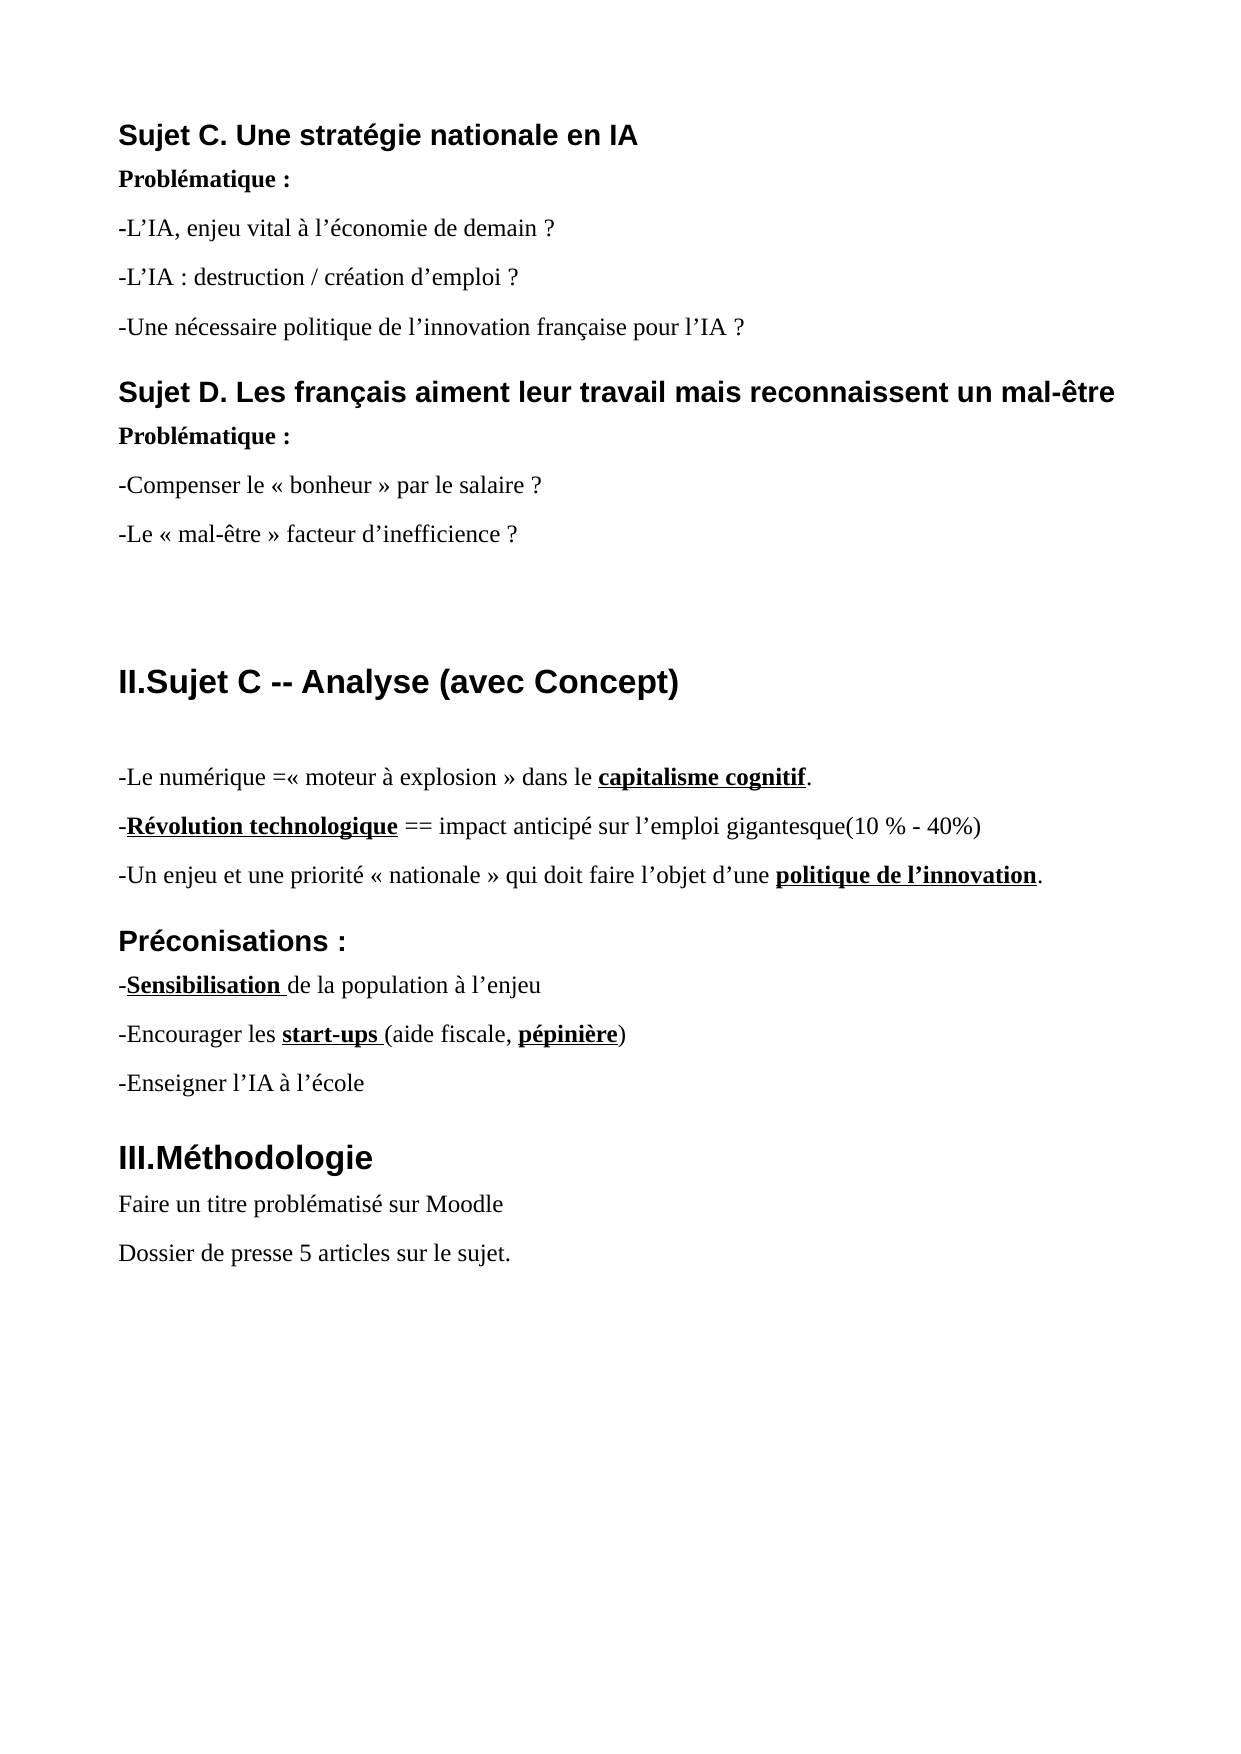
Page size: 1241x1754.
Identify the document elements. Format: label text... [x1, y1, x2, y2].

text Problématique : [118, 421, 1122, 450]
text -L’IA, enjeu vital à l’économie de demain ? [118, 213, 1122, 242]
text -Enseigner l’IA à l’école [118, 1068, 1122, 1097]
subtitle II.Sujet C -- Analyse (avec Concept) [118, 661, 1122, 700]
text -Le « mal-être » facteur d’inefficience ? [118, 519, 1122, 548]
subtitle Sujet D. Les français aiment leur travail mais reconnaissent un mal-être [118, 375, 1122, 409]
subtitle Préconisations : [118, 923, 1122, 957]
subtitle III.Méthodologie [118, 1138, 1122, 1176]
text -Une nécessaire politique de l’innovation française pour l’IA ? [118, 312, 1122, 340]
text -Encourager les start-ups (aide fiscale, pépinière) [118, 1019, 1122, 1047]
text -L’IA : destruction / création d’emploi ? [118, 262, 1122, 291]
text -Révolution technologique == impact anticipé sur l’emploi gigantesque(10 % - 40%) [118, 811, 1122, 839]
text -Un enjeu et une priorité « nationale » qui doit faire l’objet d’une politique de l’innovation. [118, 860, 1122, 888]
text -Sensibilisation de la population à l’enjeu [118, 970, 1122, 998]
text Problématique : [118, 164, 1122, 193]
text Faire un titre problématisé sur Moodle [118, 1189, 1122, 1218]
text -Compenser le « bonheur » par le salaire ? [118, 471, 1122, 499]
text -Le numérique =« moteur à explosion » dans le capitalisme cognitif. [118, 762, 1122, 790]
subtitle Sujet C. Une stratégie nationale en IA [118, 118, 1122, 152]
text Dossier de presse 5 articles sur le sujet. [118, 1238, 1122, 1267]
